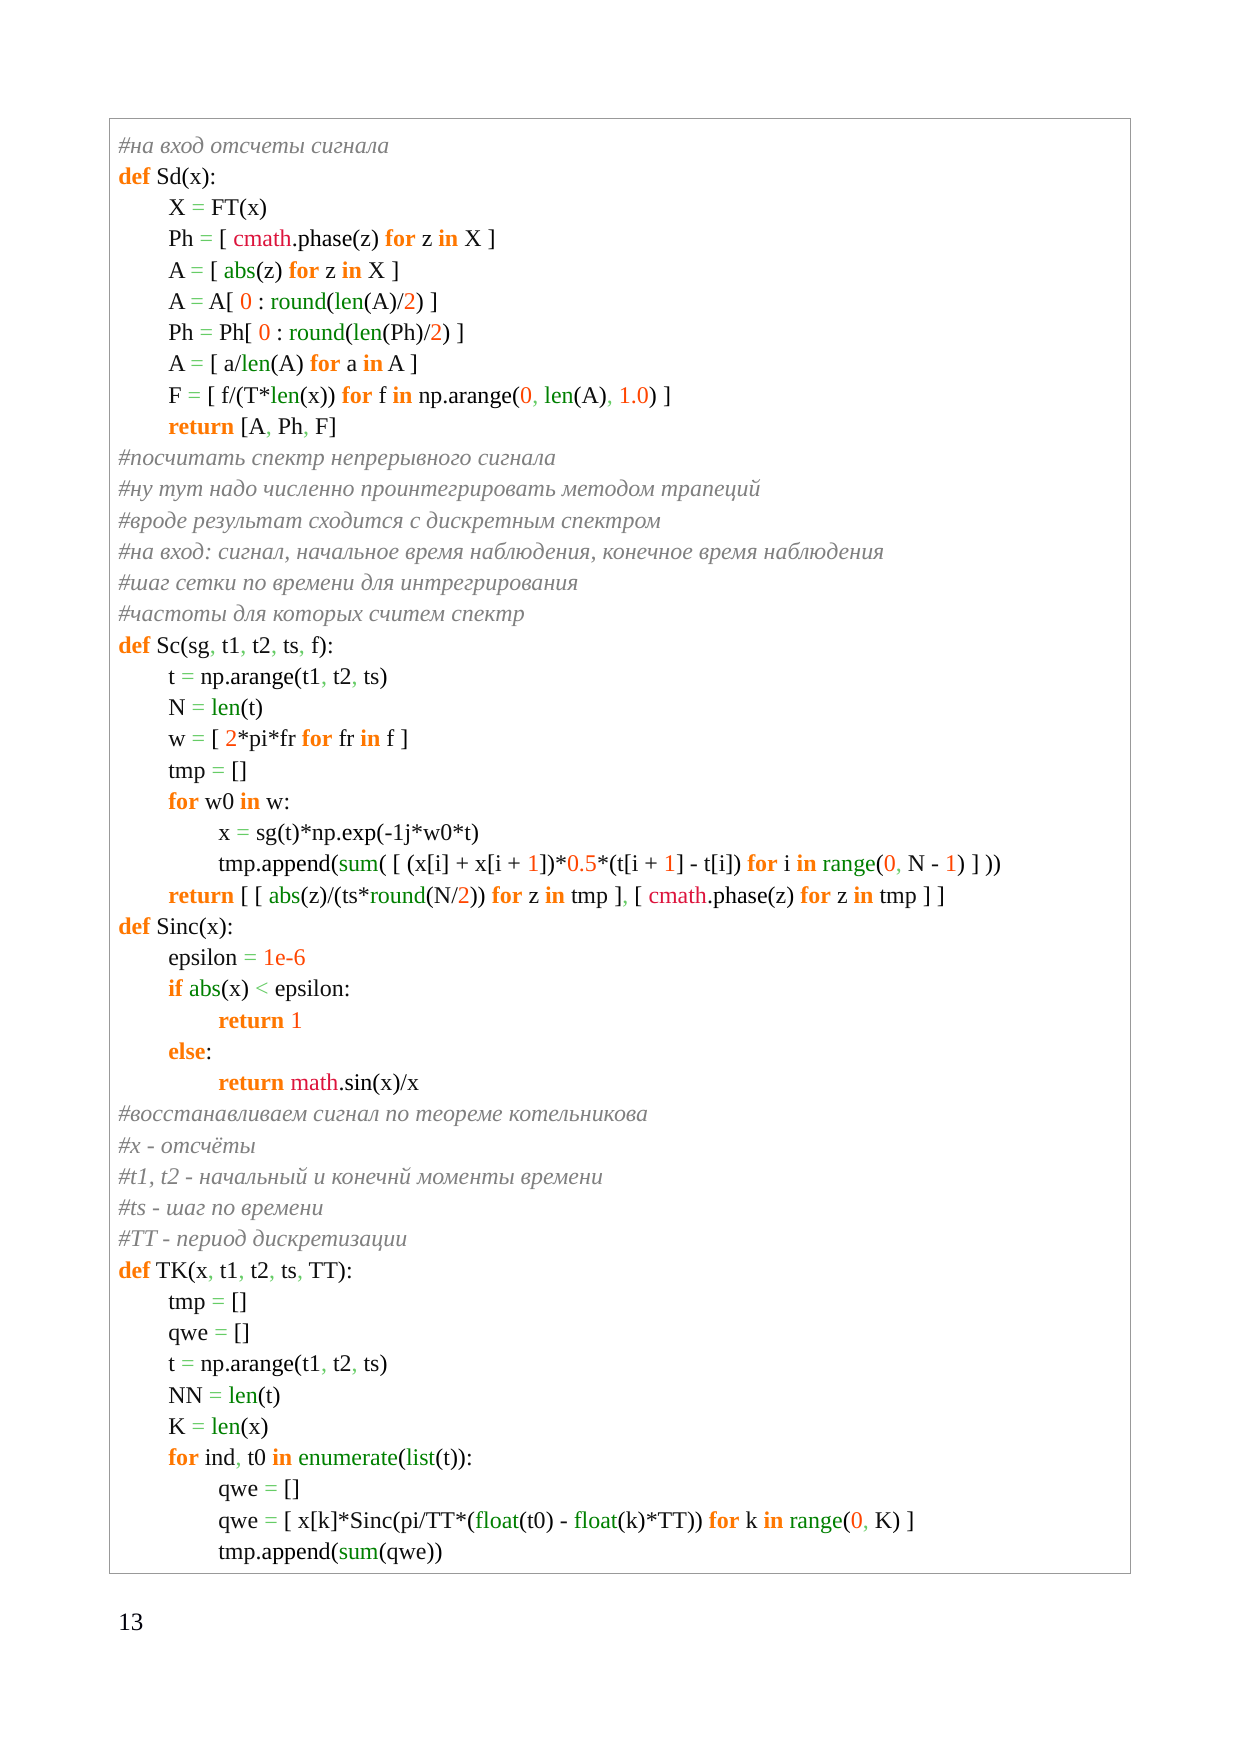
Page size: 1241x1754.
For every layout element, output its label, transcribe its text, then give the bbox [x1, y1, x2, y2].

text NN = len(t) [118, 1377, 1122, 1408]
text tmp.append(sum( [ (x[i] + x[i + 1])*0.5*(t[i + 1] - t[i]) for i in range(0, N - 1) ] )) [118, 846, 1122, 877]
text A = A[ 0 : round(len(A)/2) ] [118, 283, 1122, 314]
text t = np.arange(t1, t2, ts) [118, 658, 1122, 689]
text #на вход: сигнал, начальное время наблюдения, конечное время наблюдения [118, 533, 1122, 564]
text qwe = [ x[k]*Sinc(pi/TT*(float(t0) - float(k)*TT)) for k in range(0, K) ] [118, 1502, 1122, 1524]
text #посчитать спектр непрерывного сигнала [118, 439, 1122, 471]
text if abs(x) < epsilon: [118, 971, 1122, 1002]
text #восстанавливаем сигнал по теореме котельникова [118, 1096, 1122, 1127]
text qwe = [] [118, 1314, 1122, 1346]
text #x - отсчёты [118, 1127, 1122, 1158]
text t = np.arange(t1, t2, ts) [118, 1346, 1122, 1377]
text else: [118, 1033, 1122, 1064]
text return 1 [118, 1002, 1122, 1033]
text epsilon = 1e-6 [118, 939, 1122, 971]
text #вроде результат сходится с дискретным спектром [118, 502, 1122, 533]
text tmp = [] [118, 1283, 1122, 1314]
text #ts - шаг по времени [118, 1189, 1122, 1221]
text #TT - период дискретизации [118, 1221, 1122, 1252]
text def Sinc(x): [118, 908, 1122, 939]
text tmp.append(sum(qwe)) [110, 1524, 1130, 1573]
text w = [ 2*pi*fr for fr in f ] [118, 721, 1122, 752]
text K = len(x) [118, 1408, 1122, 1439]
text X = FT(x) [118, 189, 1122, 221]
text Ph = [ cmath.phase(z) for z in X ] [118, 221, 1122, 252]
text #шаг сетки по времени для интрегрирования [118, 564, 1122, 596]
text def TK(x, t1, t2, ts, TT): [118, 1252, 1122, 1283]
text x = sg(t)*np.exp(-1j*w0*t) [118, 814, 1122, 846]
text return [ [ abs(z)/(ts*round(N/2)) for z in tmp ], [ cmath.phase(z) for z in tmp ] ] [118, 877, 1122, 908]
text #ну тут надо численно проинтегрировать методом трапеций [118, 471, 1122, 502]
text for ind, t0 in enumerate(list(t)): [118, 1439, 1122, 1471]
text #частоты для которых считем спектр [118, 596, 1122, 627]
text return [A, Ph, F] [118, 408, 1122, 439]
text #t1, t2 - начальный и конечнй моменты времени [118, 1158, 1122, 1189]
text A = [ a/len(A) for a in A ] [118, 346, 1122, 377]
text #на вход отсчеты сигнала [110, 119, 1130, 158]
text N = len(t) [118, 689, 1122, 721]
text Ph = Ph[ 0 : round(len(Ph)/2) ] [118, 314, 1122, 346]
text def Sc(sg, t1, t2, ts, f): [118, 627, 1122, 658]
text F = [ f/(T*len(x)) for f in np.arange(0, len(A), 1.0) ] [118, 377, 1122, 408]
text qwe = [] [118, 1471, 1122, 1502]
text return math.sin(x)/x [118, 1064, 1122, 1096]
text for w0 in w: [118, 783, 1122, 814]
text def Sd(x): [118, 158, 1122, 189]
text A = [ abs(z) for z in X ] [118, 252, 1122, 283]
text tmp = [] [118, 752, 1122, 783]
